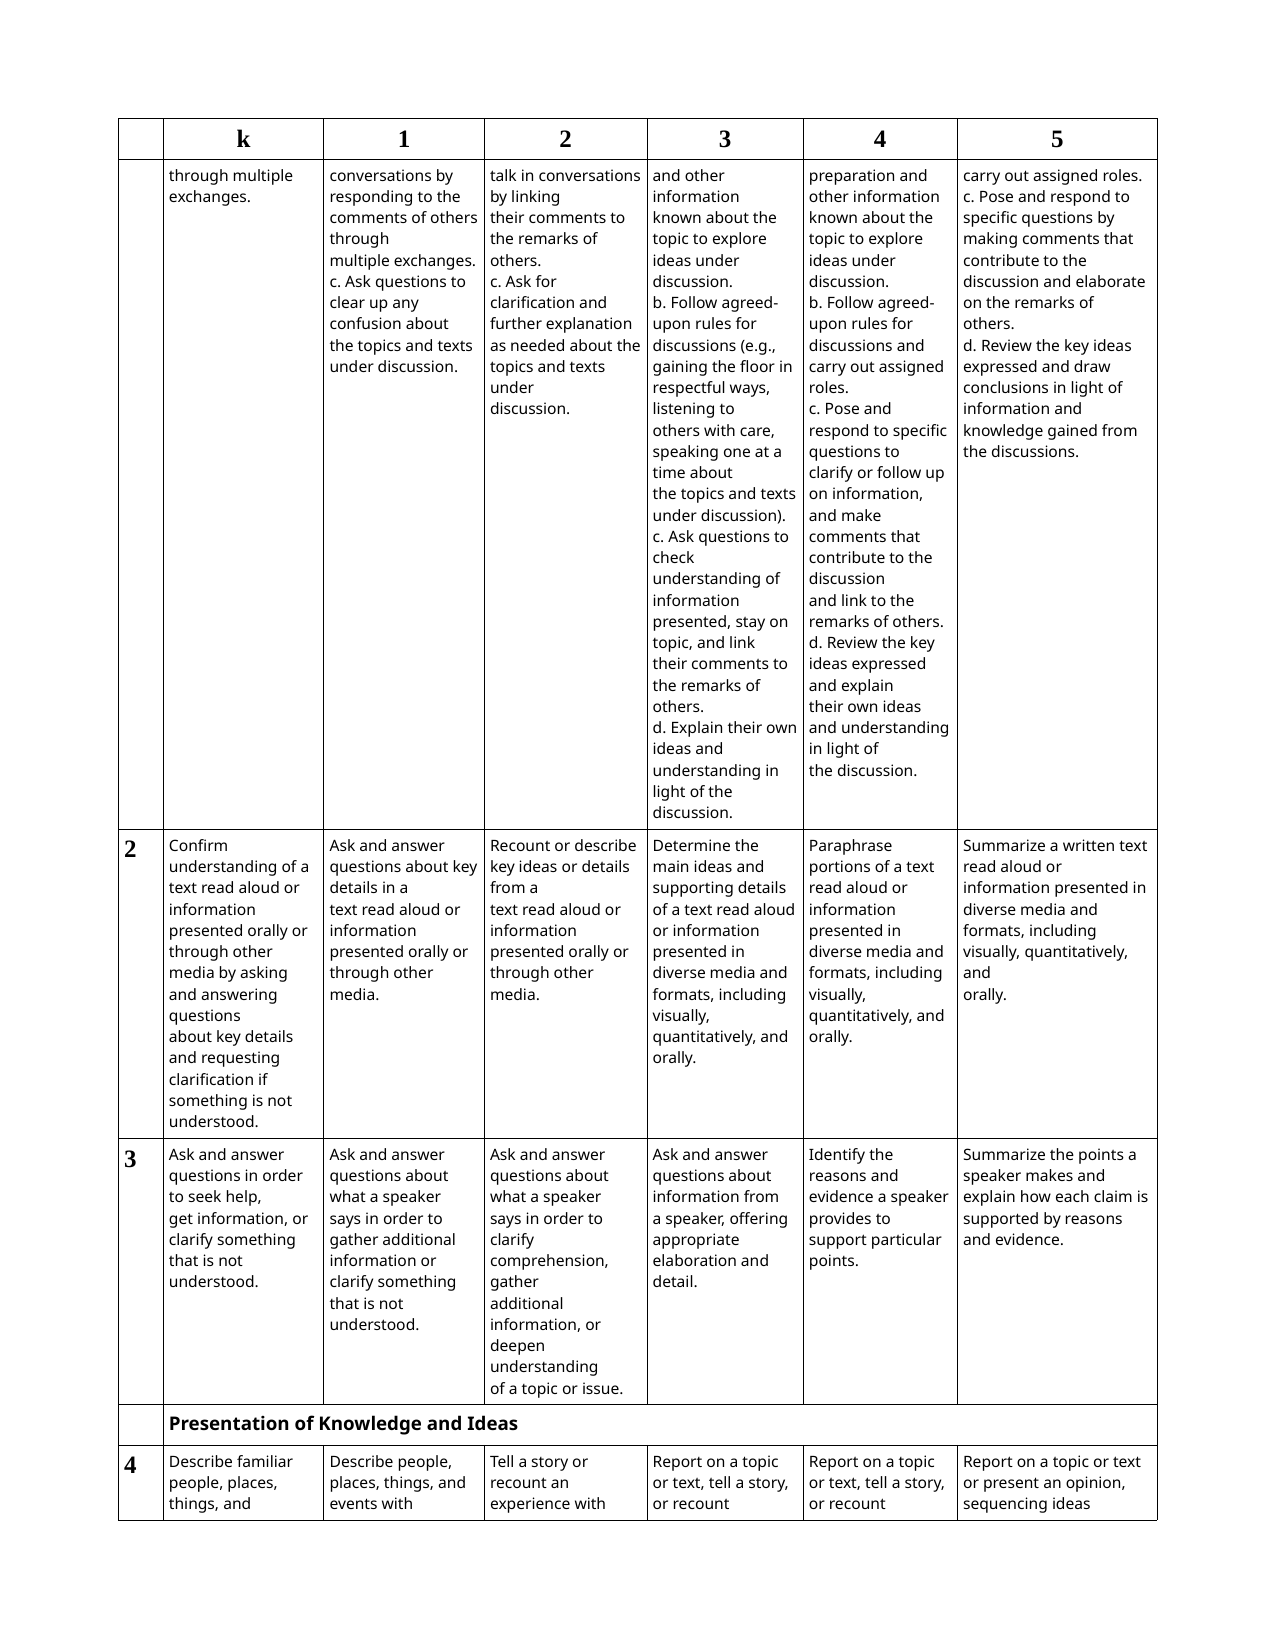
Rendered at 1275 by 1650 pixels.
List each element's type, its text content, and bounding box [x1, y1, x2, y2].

table_cell 4 [119, 1446, 163, 1520]
table_cell Tell a story or recount an experience with [485, 1446, 647, 1520]
table_cell talk in conversations by linking their comments to the remarks of others. c. Ask for clarification and further explanation as needed about the topics and texts under discussion. [485, 160, 647, 829]
table_cell Describe people, places, things, and events with [324, 1446, 484, 1520]
table_cell Report on a topic or text or present an opinion, sequencing ideas [958, 1446, 1157, 1520]
table_header [119, 119, 163, 158]
table_header 2 [485, 119, 647, 158]
table_cell conversations by responding to the comments of others through multiple exchanges. c. Ask questions to clear up any confusion about the topics and texts under discussion. [324, 160, 484, 829]
table_cell Summarize the points a speaker makes and explain how each claim is supported by reasons and evidence. [958, 1139, 1157, 1404]
table_cell through multiple exchanges. [164, 160, 323, 829]
table_cell Summarize a written text read aloud or information presented in diverse media and formats, including visually, quantitatively, and orally. [958, 830, 1157, 1138]
table_cell 2 [119, 830, 163, 1138]
table_header k [164, 119, 323, 158]
table_cell Report on a topic or text, tell a story, or recount [804, 1446, 957, 1520]
table_cell [119, 160, 163, 829]
table_cell Recount or describe key ideas or details from a text read aloud or information presented orally or through other media. [485, 830, 647, 1138]
table_cell Identify the reasons and evidence a speaker provides to support particular points. [804, 1139, 957, 1404]
table_cell Ask and answer questions about what a speaker says in order to clarify comprehension, gather additional information, or deepen understanding of a topic or issue. [485, 1139, 647, 1404]
table_cell Confirm understanding of a text read aloud or information presented orally or through other media by asking and answering questions about key details and requesting clarification if something is not understood. [164, 830, 323, 1138]
table_cell Ask and answer questions about what a speaker says in order to gather additional information or clarify something that is not understood. [324, 1139, 484, 1404]
table_header 5 [958, 119, 1157, 158]
table_cell carry out assigned roles. c. Pose and respond to specific questions by making comments that contribute to the discussion and elaborate on the remarks of others. d. Review the key ideas expressed and draw conclusions in light of information and knowledge gained from the discussions. [958, 160, 1157, 829]
table_cell Determine the main ideas and supporting details of a text read aloud or information presented in diverse media and formats, including visually, quantitatively, and orally. [648, 830, 803, 1138]
table_header 1 [324, 119, 484, 158]
table_cell Presentation of Knowledge and Ideas [164, 1405, 1157, 1445]
table_cell [119, 1405, 163, 1445]
table_header 4 [804, 119, 957, 158]
table_cell Ask and answer questions in order to seek help, get information, or clarify something that is not understood. [164, 1139, 323, 1404]
table_header 3 [648, 119, 803, 158]
table_cell 3 [119, 1139, 163, 1404]
table_cell preparation and other information known about the topic to explore ideas under discussion. b. Follow agreed-upon rules for discussions and carry out assigned roles. c. Pose and respond to specific questions to clarify or follow up on information, and make comments that contribute to the discussion and link to the remarks of others. d. Review the key ideas expressed and explain their own ideas and understanding in light of the discussion. [804, 160, 957, 829]
table_cell Ask and answer questions about information from a speaker, offering appropriate elaboration and detail. [648, 1139, 803, 1404]
table_cell Paraphrase portions of a text read aloud or information presented in diverse media and formats, including visually, quantitatively, and orally. [804, 830, 957, 1138]
table_cell and other information known about the topic to explore ideas under discussion. b. Follow agreed-upon rules for discussions (e.g., gaining the floor in respectful ways, listening to others with care, speaking one at a time about the topics and texts under discussion). c. Ask questions to check understanding of information presented, stay on topic, and link their comments to the remarks of others. d. Explain their own ideas and understanding in light of the discussion. [648, 160, 803, 829]
table_cell Describe familiar people, places, things, and [164, 1446, 323, 1520]
table_cell Report on a topic or text, tell a story, or recount [648, 1446, 803, 1520]
table_cell Ask and answer questions about key details in a text read aloud or information presented orally or through other media. [324, 830, 484, 1138]
